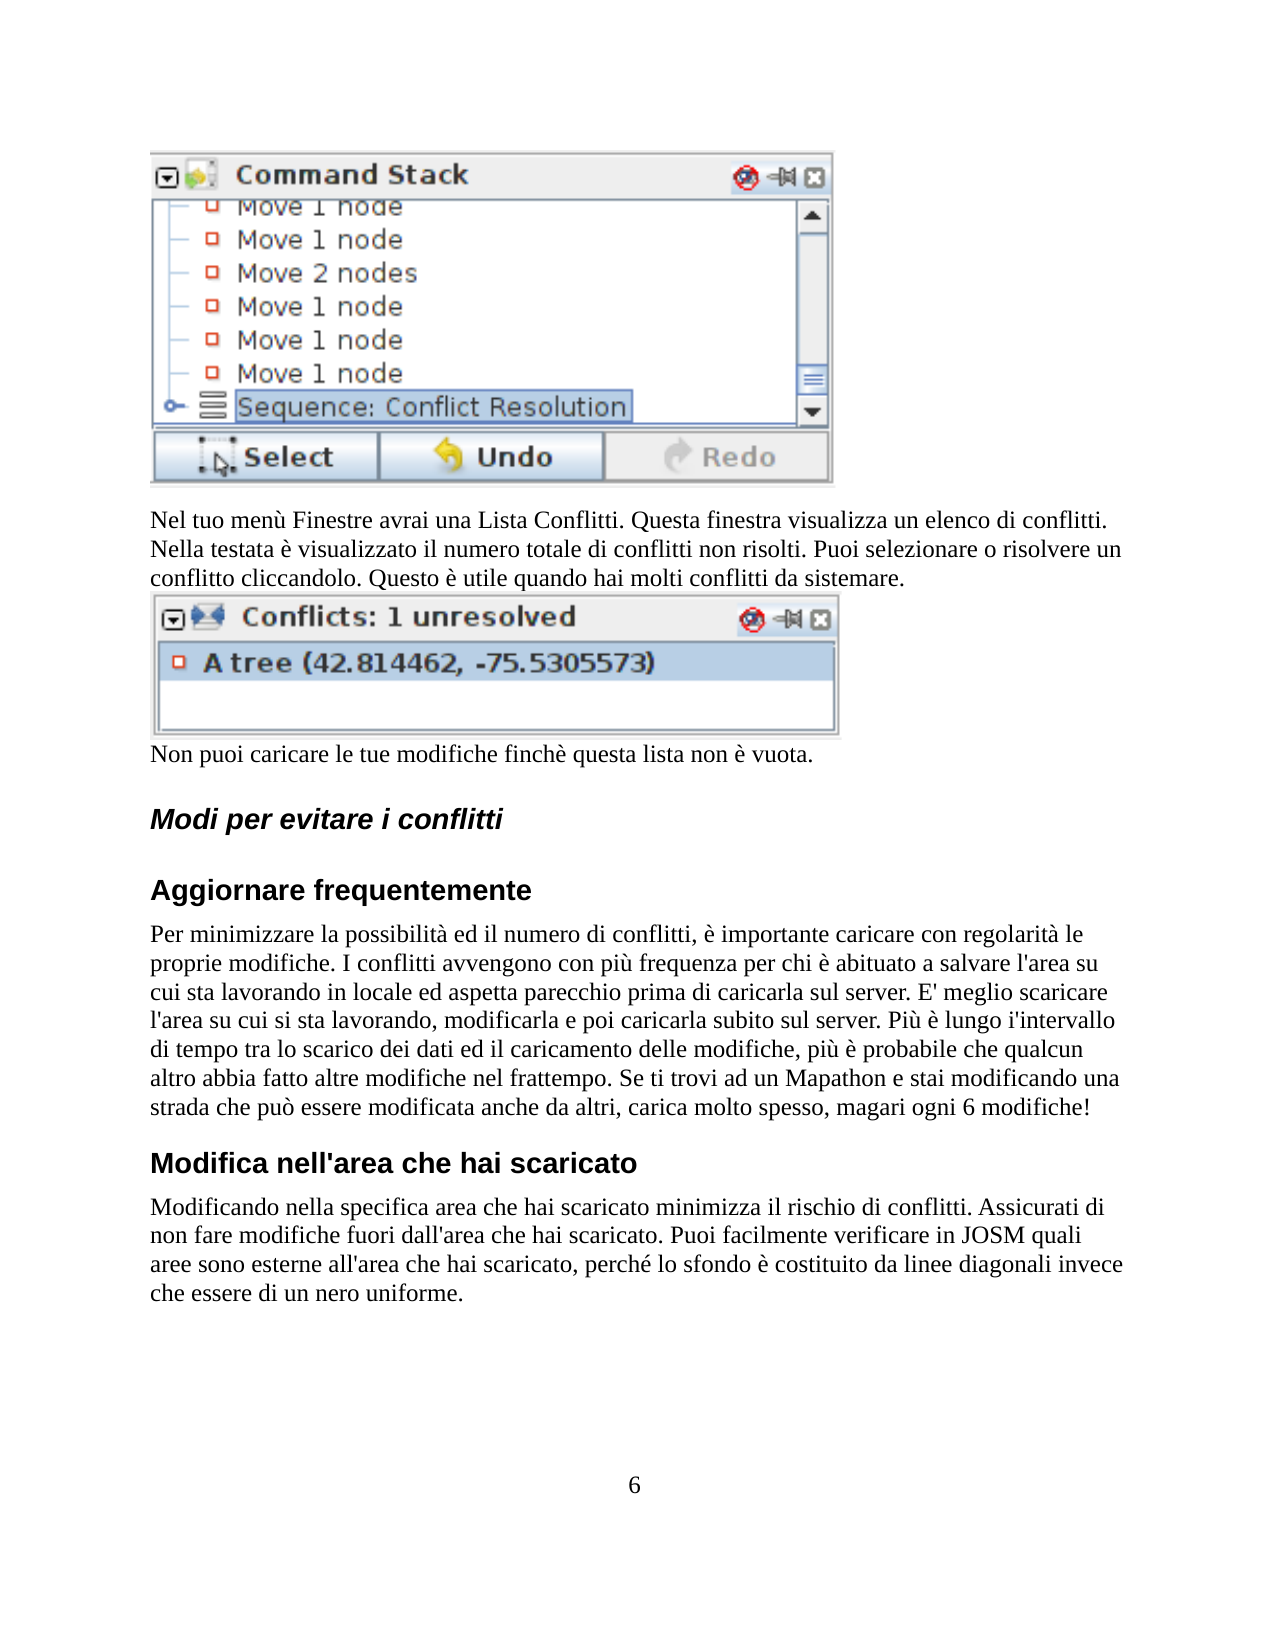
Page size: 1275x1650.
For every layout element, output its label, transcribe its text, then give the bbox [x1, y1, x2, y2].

subtitle Modi per evitare i conflitti [150, 802, 1125, 836]
subtitle Modifica nell'area che hai scaricato [150, 1146, 1125, 1179]
text Nel tuo menù Finestre avrai una Lista Conflitti. Questa finestra visualizza un elenco di conflitti. Nella testata è visualizzato il numero totale di conflitti non risolti. Puoi selezionare o risolvere un conflitto cliccandolo. Questo è utile quando hai molti conflitti da sistemare. Non puoi caricare le tue modifiche finchè questa lista non è vuota. [150, 505, 1125, 768]
subtitle Aggiornare frequentemente [150, 873, 1125, 907]
text Modificando nella specifica area che hai scaricato minimizza il rischio di conflitti. Assicurati di non fare modifiche fuori dall'area che hai scaricato. Puoi facilmente verificare in JOSM quali aree sono esterne all'area che hai scaricato, perché lo sfondo è costituito da linee diagonali invece che essere di un nero uniforme. [150, 1192, 1125, 1307]
picture [150, 591, 842, 740]
text Per minimizzare la possibilità ed il numero di conflitti, è importante caricare con regolarità le proprie modifiche. I conflitti avvengono con più frequenza per chi è abituato a salvare l'area su cui sta lavorando in locale ed aspetta parecchio prima di caricarla sul server. E' meglio scaricare l'area su cui si sta lavorando, modificarla e poi caricarla subito sul server. Più è lungo i'intervallo di tempo tra lo scarico dei dati ed il caricamento delle modifiche, più è probabile che qualcun altro abbia fatto altre modifiche nel frattempo. Se ti trovi ad un Mapathon e stai modificando una strada che può essere modificata anche da altri, carica molto spesso, magari ogni 6 modifiche! [150, 919, 1125, 1121]
picture [150, 150, 838, 488]
text [838, 150, 1125, 487]
